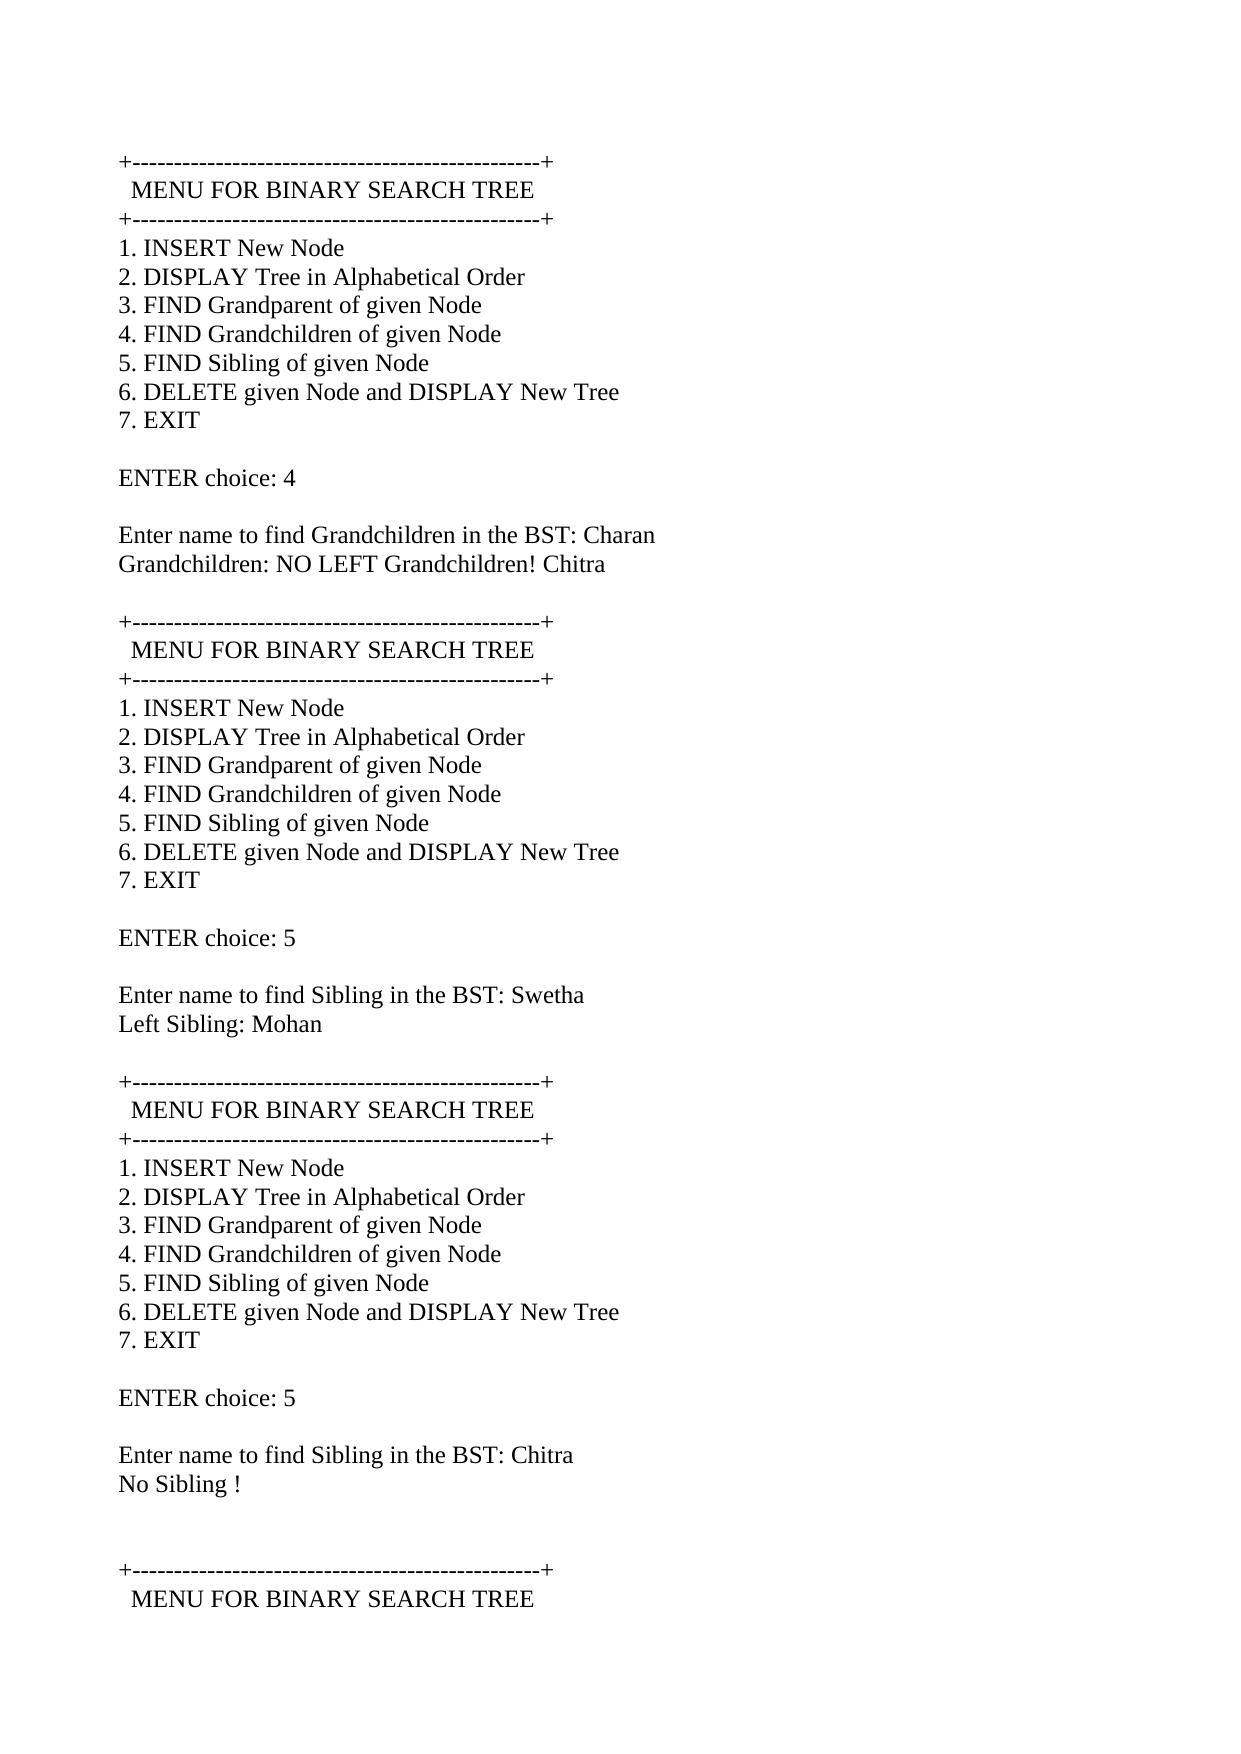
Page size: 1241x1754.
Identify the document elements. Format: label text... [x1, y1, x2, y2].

text ENTER choice: 4 [118, 434, 1122, 492]
text +-------------------------------------------------+ [118, 147, 1122, 176]
text +-------------------------------------------------+ [118, 1067, 1122, 1096]
text Enter name to find Sibling in the BST: Chitra No Sibling ! [118, 1441, 1122, 1498]
text +-------------------------------------------------+ [118, 1556, 1122, 1584]
text MENU FOR BINARY SEARCH TREE +-------------------------------------------------+ 1. INSERT New Node 2. DISPLAY Tree in Alphabetical Order 3. FIND Grandparent of given Node 4. FIND Grandchildren of given Node 5. FIND Sibling of given Node 6. DELETE given Node and DISPLAY New Tree 7. EXIT [118, 1096, 1122, 1354]
text MENU FOR BINARY SEARCH TREE +-------------------------------------------------+ 1. INSERT New Node 2. DISPLAY Tree in Alphabetical Order 3. FIND Grandparent of given Node 4. FIND Grandchildren of given Node 5. FIND Sibling of given Node 6. DELETE given Node and DISPLAY New Tree 7. EXIT [118, 636, 1122, 894]
text MENU FOR BINARY SEARCH TREE [118, 1584, 1122, 1613]
text Enter name to find Grandchildren in the BST: Charan Grandchildren: NO LEFT Grandchildren! Chitra [118, 521, 1122, 578]
text ENTER choice: 5 [118, 894, 1122, 952]
text ENTER choice: 5 [118, 1354, 1122, 1412]
text +-------------------------------------------------+ [118, 607, 1122, 636]
text Enter name to find Sibling in the BST: Swetha Left Sibling: Mohan [118, 981, 1122, 1038]
text MENU FOR BINARY SEARCH TREE +-------------------------------------------------+ 1. INSERT New Node 2. DISPLAY Tree in Alphabetical Order 3. FIND Grandparent of given Node 4. FIND Grandchildren of given Node 5. FIND Sibling of given Node 6. DELETE given Node and DISPLAY New Tree 7. EXIT [118, 176, 1122, 434]
